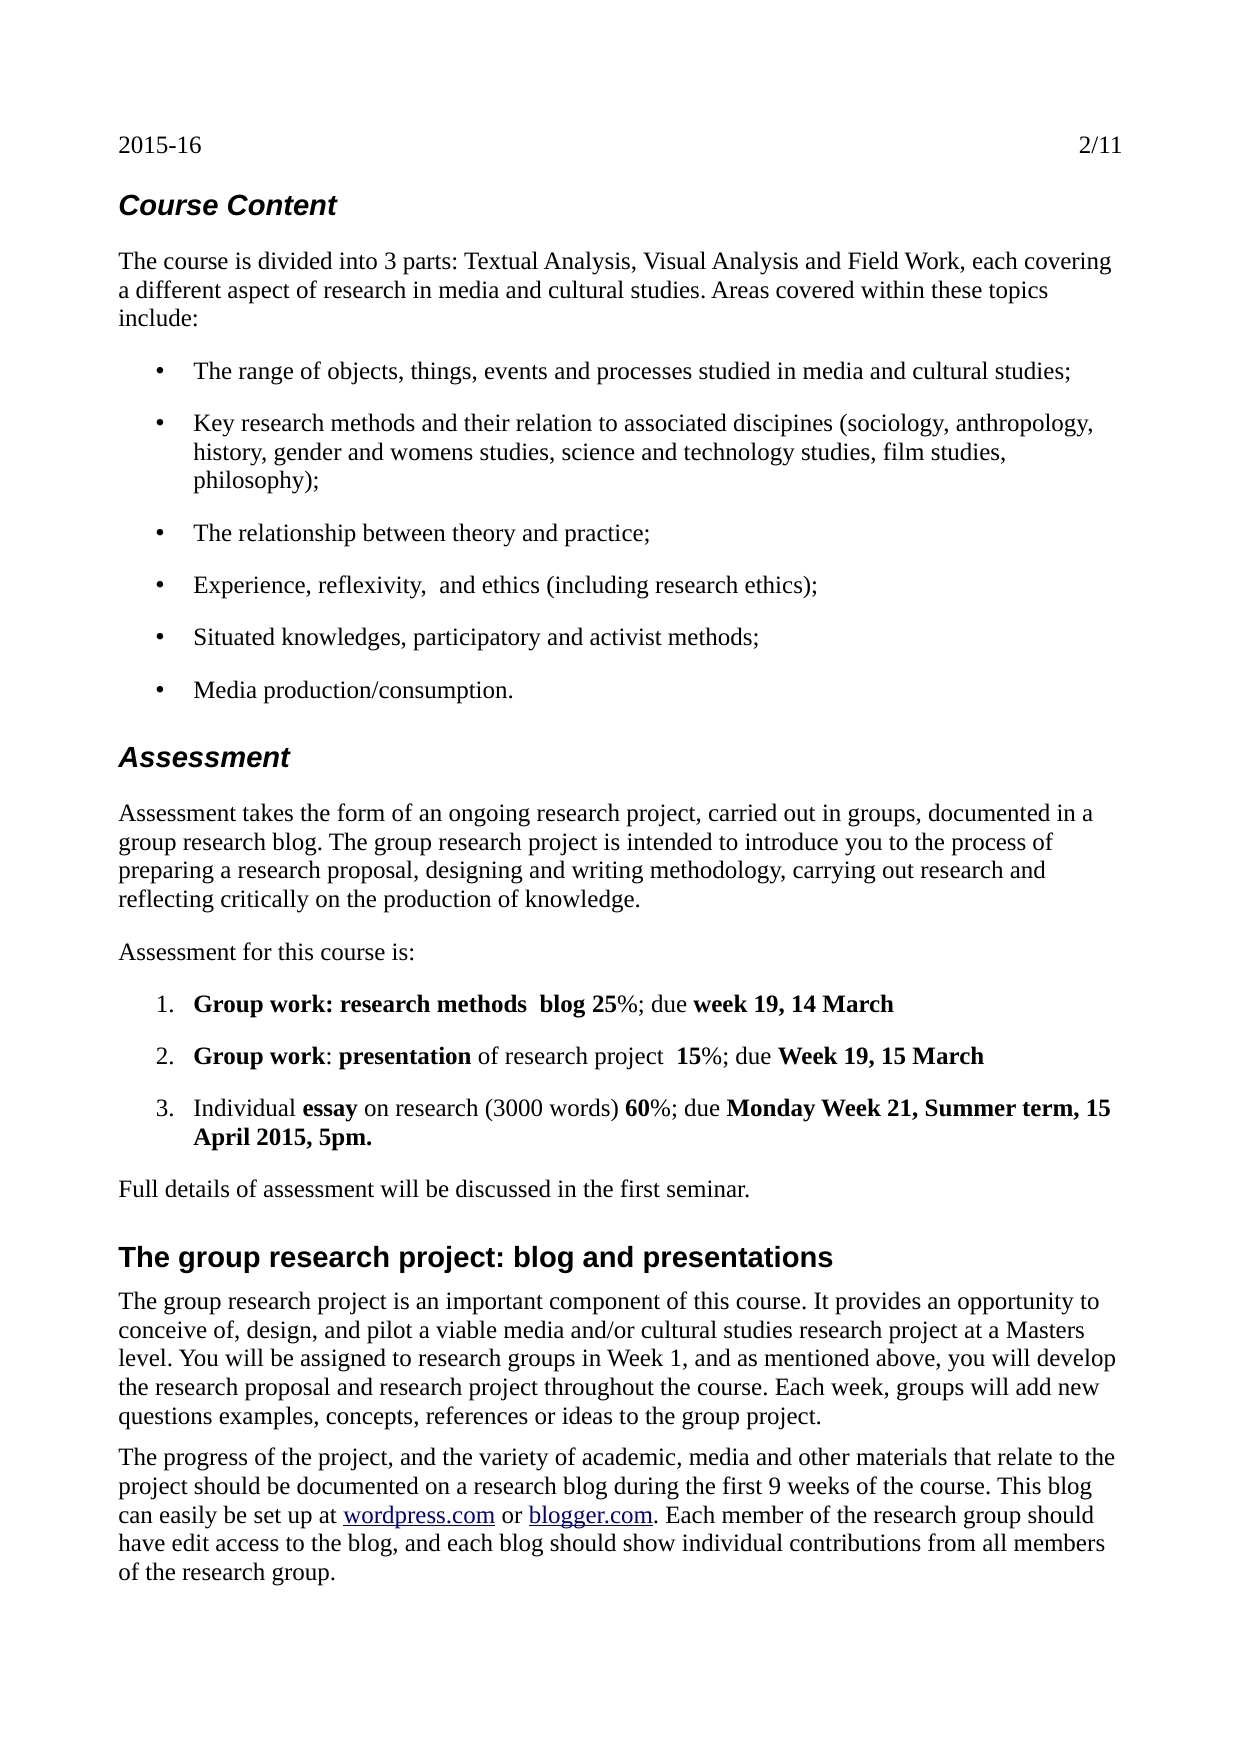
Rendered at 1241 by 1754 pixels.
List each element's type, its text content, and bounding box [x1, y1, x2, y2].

list Media production/consumption. [156, 675, 1122, 703]
list Group work: presentation of research project 15%; due Week 19, 15 March [156, 1041, 1122, 1070]
text Assessment for this course is: [118, 937, 1122, 965]
text The progress of the project, and the variety of academic, media and other materials that relate to the project should be documented on a research blog during the first 9 weeks of the course. This blog can easily be set up at wordpress.com or blogger.com. Each member of the research group should have edit access to the blog, and each blog should show individual contributions from all members of the research group. [118, 1442, 1122, 1586]
subtitle Course Content [118, 188, 1122, 222]
list Key research methods and their relation to associated discipines (sociology, anthropology, history, gender and womens studies, science and technology studies, film studies, philosophy); [156, 408, 1122, 494]
list Situated knowledges, participatory and activist methods; [156, 622, 1122, 651]
subtitle Assessment [118, 740, 1122, 774]
subtitle The group research project: blog and presentations [118, 1240, 1122, 1273]
text The course is divided into 3 parts: Textual Analysis, Visual Analysis and Field Work, each covering a different aspect of research in media and cultural studies. Areas covered within these topics include: [118, 246, 1122, 332]
list Group work: research methods blog 25%; due week 19, 14 March [156, 989, 1122, 1018]
text Full details of assessment will be discussed in the first seminar. [118, 1174, 1122, 1203]
list Experience, reflexivity, and ethics (including research ethics); [156, 570, 1122, 599]
list Individual essay on research (3000 words) 60%; due Monday Week 21, Summer term, 15 April 2015, 5pm. [156, 1093, 1122, 1151]
list The relationship between theory and practice; [156, 518, 1122, 547]
text The group research project is an important component of this course. It provides an opportunity to conceive of, design, and pilot a viable media and/or cultural studies research project at a Masters level. You will be assigned to research groups in Week 1, and as mentioned above, you will develop the research proposal and research project throughout the course. Each week, groups will add new questions examples, concepts, references or ideas to the group project. [118, 1286, 1122, 1430]
list The range of objects, things, events and processes studied in media and cultural studies; [156, 356, 1122, 384]
text Assessment takes the form of an ongoing research project, carried out in groups, documented in a group research blog. The group research project is intended to introduce you to the process of preparing a research proposal, designing and writing methodology, carrying out research and reflecting critically on the production of knowledge. [118, 798, 1122, 913]
